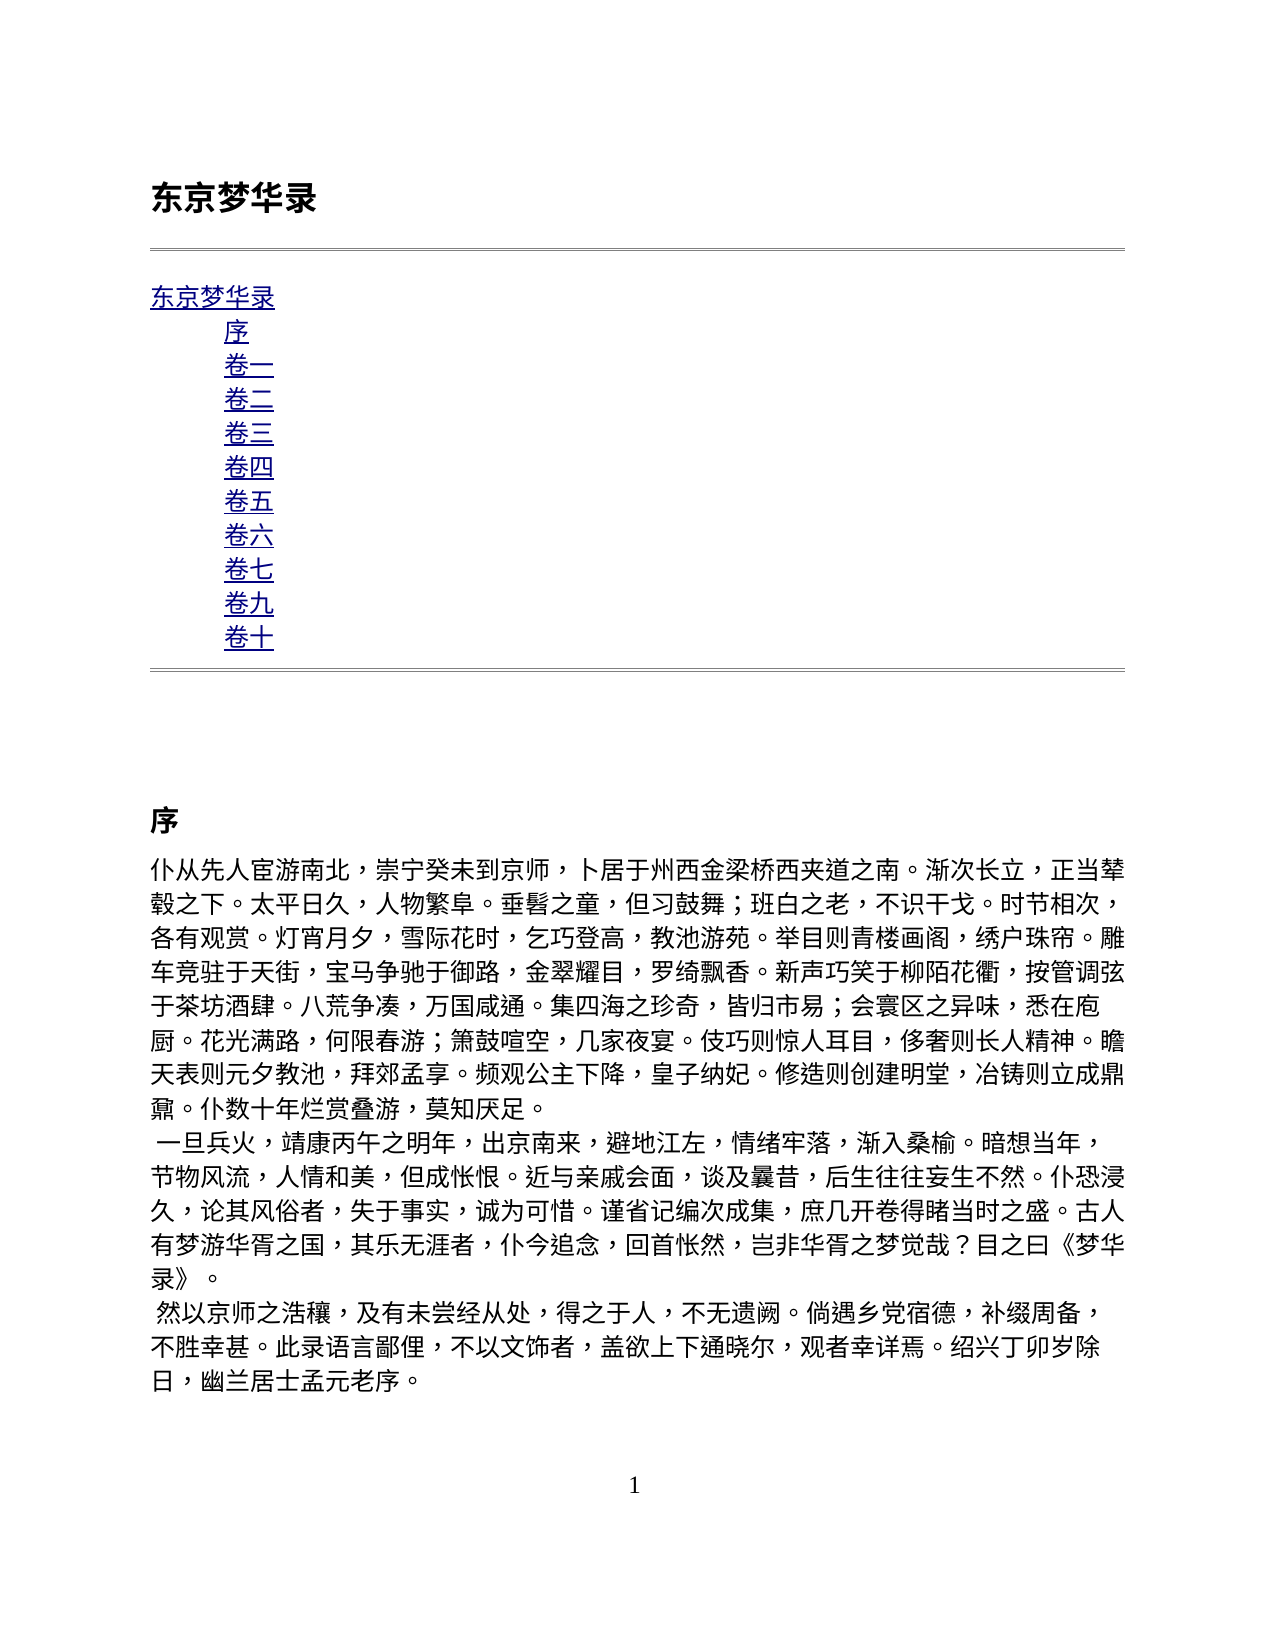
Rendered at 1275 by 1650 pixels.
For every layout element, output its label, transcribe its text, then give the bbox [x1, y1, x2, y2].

text 东京梦华录 序 卷一 卷二 卷三 卷四 卷五 卷六 卷七 卷九 卷十 [150, 279, 1125, 654]
subtitle 东京梦华录 [150, 175, 1125, 221]
subtitle 序 [150, 801, 1125, 840]
text 仆从先人宦游南北，崇宁癸未到京师，卜居于州西金梁桥西夹道之南。渐次长立，正当辇毂之下。太平日久，人物繁阜。垂髫之童，但习鼓舞；班白之老，不识干戈。时节相次，各有观赏。灯宵月夕，雪际花时，乞巧登高，教池游苑。举目则青楼画阁，绣户珠帘。雕车竞驻于天街，宝马争驰于御路，金翠耀目，罗绮飘香。新声巧笑于柳陌花衢，按管调弦于茶坊酒肆。八荒争凑，万国咸通。集四海之珍奇，皆归市易；会寰区之异味，悉在庖厨。花光满路，何限春游；箫鼓喧空，几家夜宴。伎巧则惊人耳目，侈奢则长人精神。瞻天表则元夕教池，拜郊孟享。频观公主下降，皇子纳妃。修造则创建明堂，冶铸则立成鼎鼐。仆数十年烂赏叠游，莫知厌足。 一旦兵火，靖康丙午之明年，出京南来，避地江左，情绪牢落，渐入桑榆。暗想当年，节物风流，人情和美，但成怅恨。近与亲戚会面，谈及曩昔，后生往往妄生不然。仆恐浸久，论其风俗者，失于事实，诚为可惜。谨省记编次成集，庶几开卷得睹当时之盛。古人有梦游华胥之国，其乐无涯者，仆今追念，回首怅然，岂非华胥之梦觉哉？目之曰《梦华录》。 然以京师之浩穰，及有未尝经从处，得之于人，不无遗阙。倘遇乡党宿德，补缀周备，不胜幸甚。此录语言鄙俚，不以文饰者，盖欲上下通晓尔，观者幸详焉。绍兴丁卯岁除日，幽兰居士孟元老序。 [150, 853, 1125, 1398]
